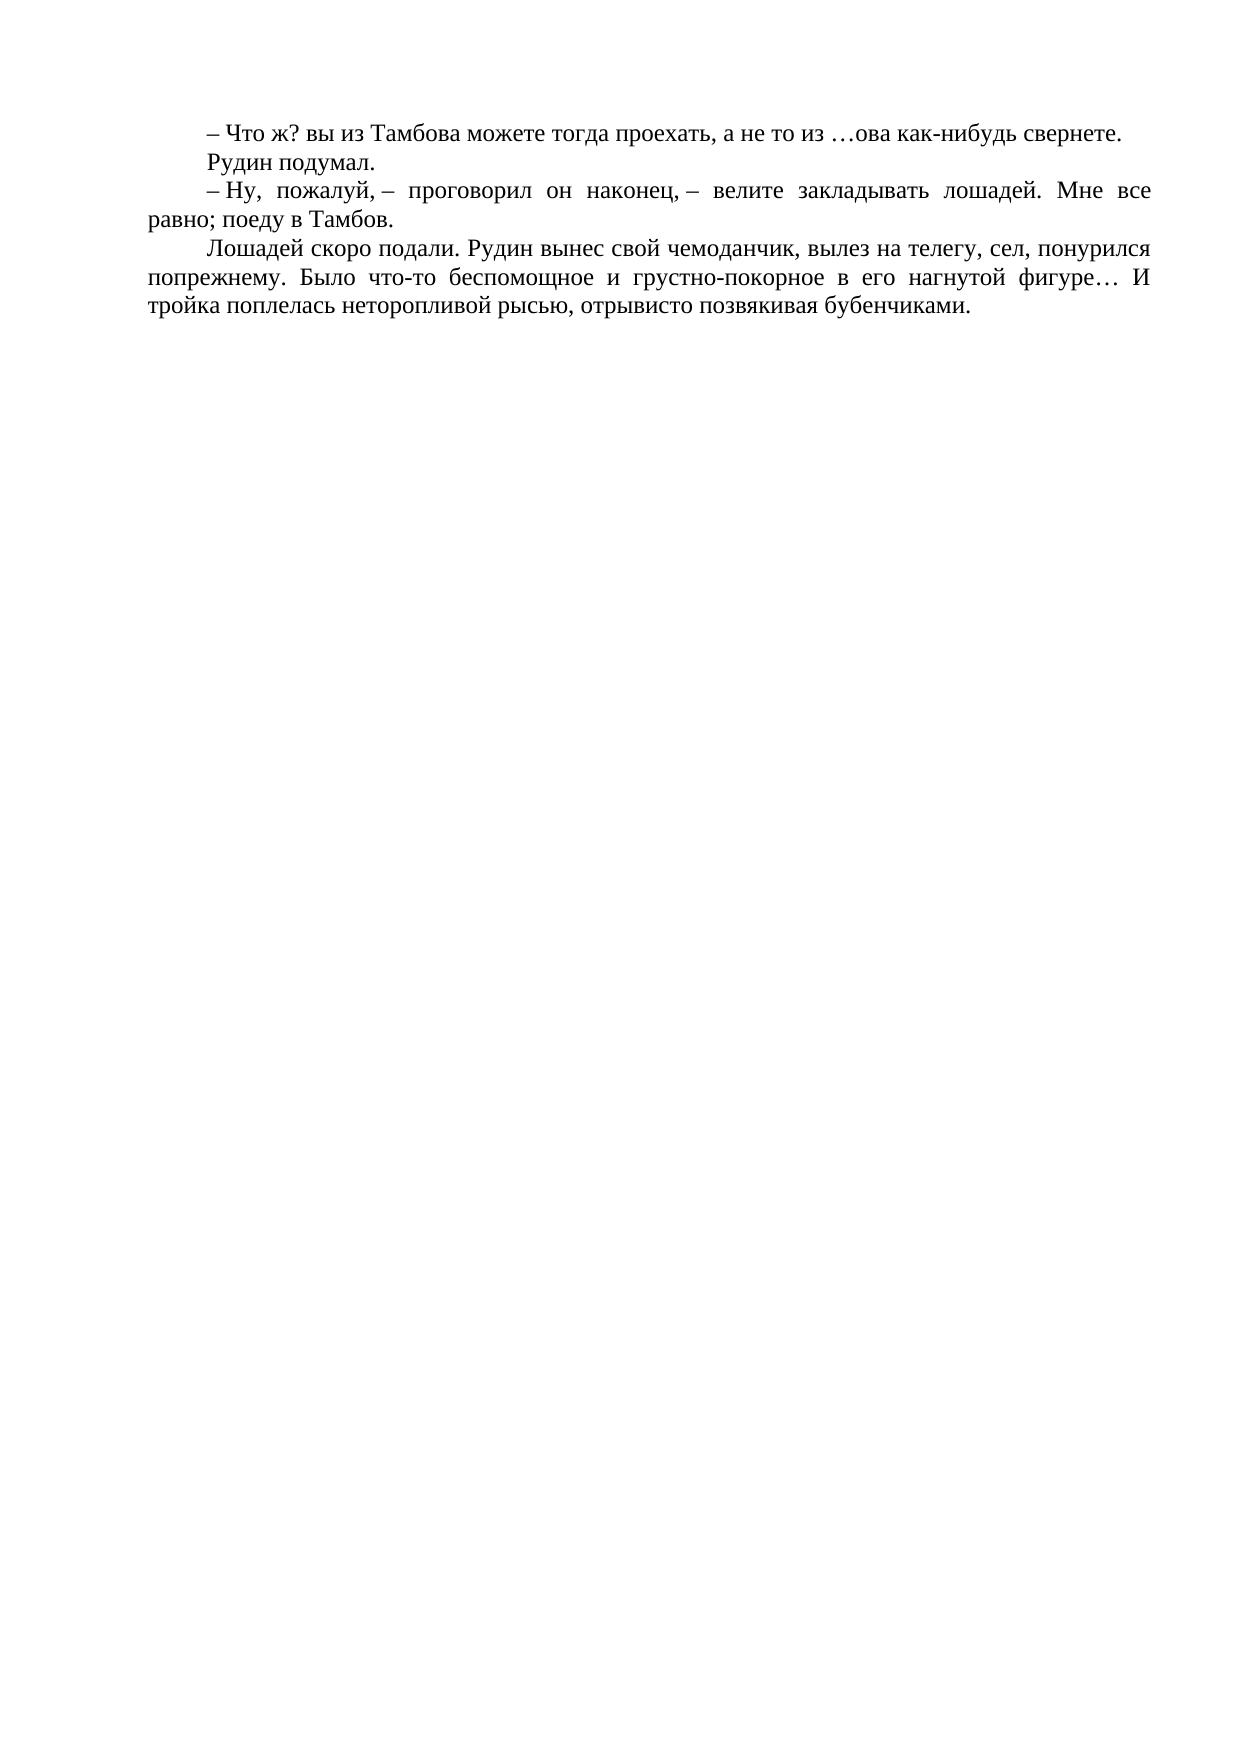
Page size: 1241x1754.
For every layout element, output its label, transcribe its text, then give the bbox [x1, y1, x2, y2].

text – Ну, пожалуй, – проговорил он наконец, – велите закладывать лошадей. Мне все равно; поеду в Тамбов. [148, 176, 1152, 233]
text Лошадей скоро подали. Рудин вынес свой чемоданчик, вылез на телегу, сел, понурился попрежнему. Было что-то беспомощное и грустно-покорное в его нагнутой фигуре… И тройка поплелась неторопливой рысью, отрывисто позвякивая бубенчиками. [148, 233, 1152, 319]
text – Что ж? вы из Тамбова можете тогда проехать, а не то из …ова как-нибудь свернете. [148, 118, 1152, 147]
text Рудин подумал. [148, 147, 1152, 176]
